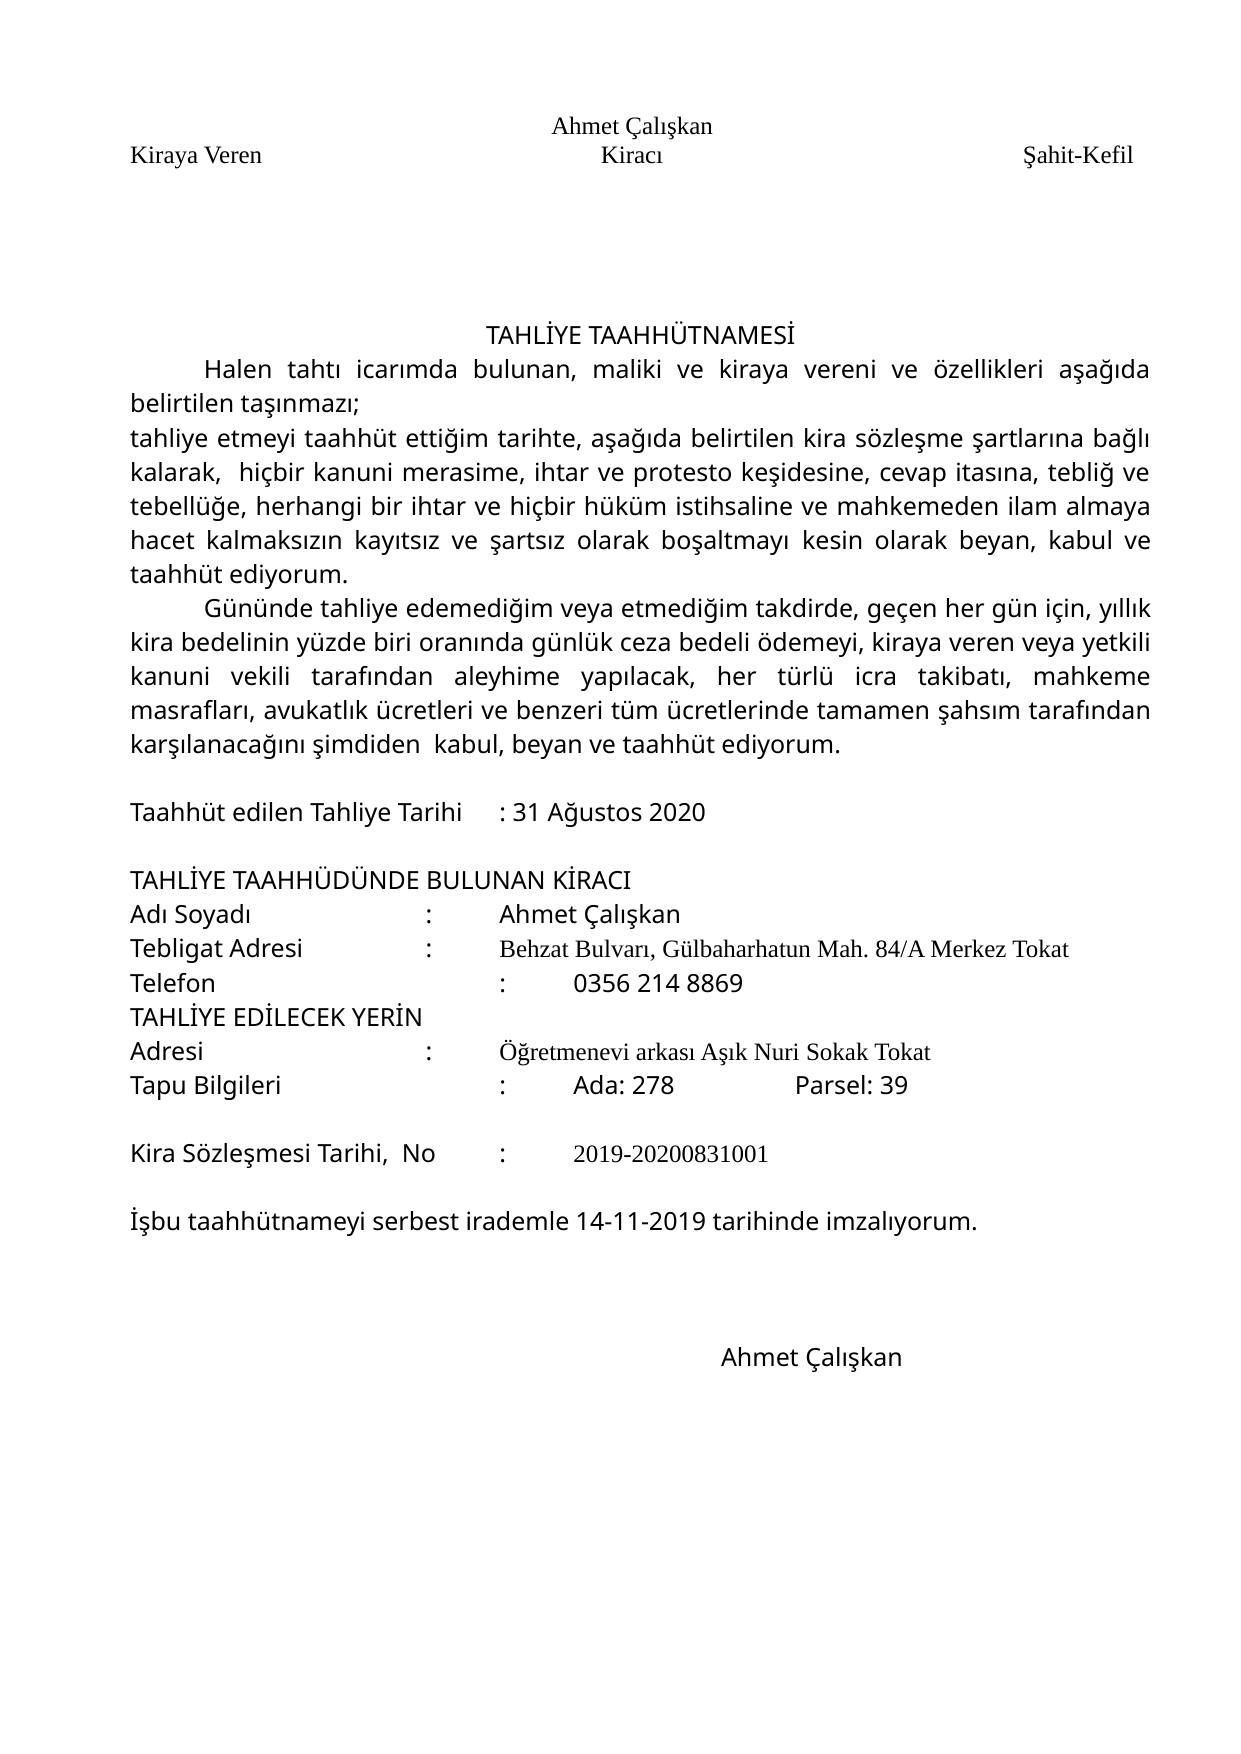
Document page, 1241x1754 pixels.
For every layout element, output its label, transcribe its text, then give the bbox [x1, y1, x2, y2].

text TAHLİYE EDİLECEK YERİN [130, 999, 1152, 1033]
text Tapu Bilgileri : Ada: 278 Parsel: 39 [130, 1067, 1152, 1101]
text Telefon : 0356 214 8869 [130, 965, 1152, 999]
text Kira Sözleşmesi Tarihi, No : 2019-20200831001 [130, 1136, 1152, 1169]
text Adı Soyadı : Ahmet Çalışkan [130, 897, 1152, 931]
text Ahmet Çalışkan [130, 1340, 1152, 1374]
text Adresi : Öğretmenevi arkası Aşık Nuri Sokak Tokat [130, 1033, 1152, 1067]
text İşbu taahhütnameyi serbest irademle 14-11-2019 tarihinde imzalıyorum. [130, 1204, 1152, 1238]
text Tebligat Adresi : Behzat Bulvarı, Gülbaharhatun Mah. 84/A Merkez Tokat [130, 931, 1152, 965]
text Taahhüt edilen Tahliye Tarihi : 31 Ağustos 2020 [130, 795, 1152, 829]
text Gününde tahliye edemediğim veya etmediğim takdirde, geçen her gün için, yıllık kira bedelinin yüzde biri oranında günlük ceza bedeli ödemeyi, kiraya veren veya yetkili kanuni vekili tarafından aleyhime yapılacak, her türlü icra takibatı, mahkeme masrafları, avukatlık ücretleri ve benzeri tüm ücretlerinde tamamen şahsım tarafından karşılanacağını şimdiden kabul, beyan ve taahhüt ediyorum. [130, 591, 1152, 761]
text Kiraya Veren Kiracı Şahit-Kefil [130, 140, 1152, 169]
text TAHLİYE TAAHHÜDÜNDE BULUNAN KİRACI [130, 863, 1152, 897]
text Ahmet Çalışkan [130, 111, 1152, 140]
text TAHLİYE TAAHHÜTNAMESİ [130, 318, 1152, 352]
text Halen tahtı icarımda bulunan, maliki ve kiraya vereni ve özellikleri aşağıda belirtilen taşınmazı; [130, 352, 1152, 420]
list tahliye etmeyi taahhüt ettiğim tarihte, aşağıda belirtilen kira sözleşme şartlarına bağlı kalarak, hiçbir kanuni merasime, ihtar ve protesto keşidesine, cevap itasına, tebliğ ve tebellüğe, herhangi bir ihtar ve hiçbir hüküm istihsaline ve mahkemeden ilam almaya hacet kalmaksızın kayıtsız ve şartsız olarak boşaltmayı kesin olarak beyan, kabul ve taahhüt ediyorum. [130, 420, 1152, 591]
